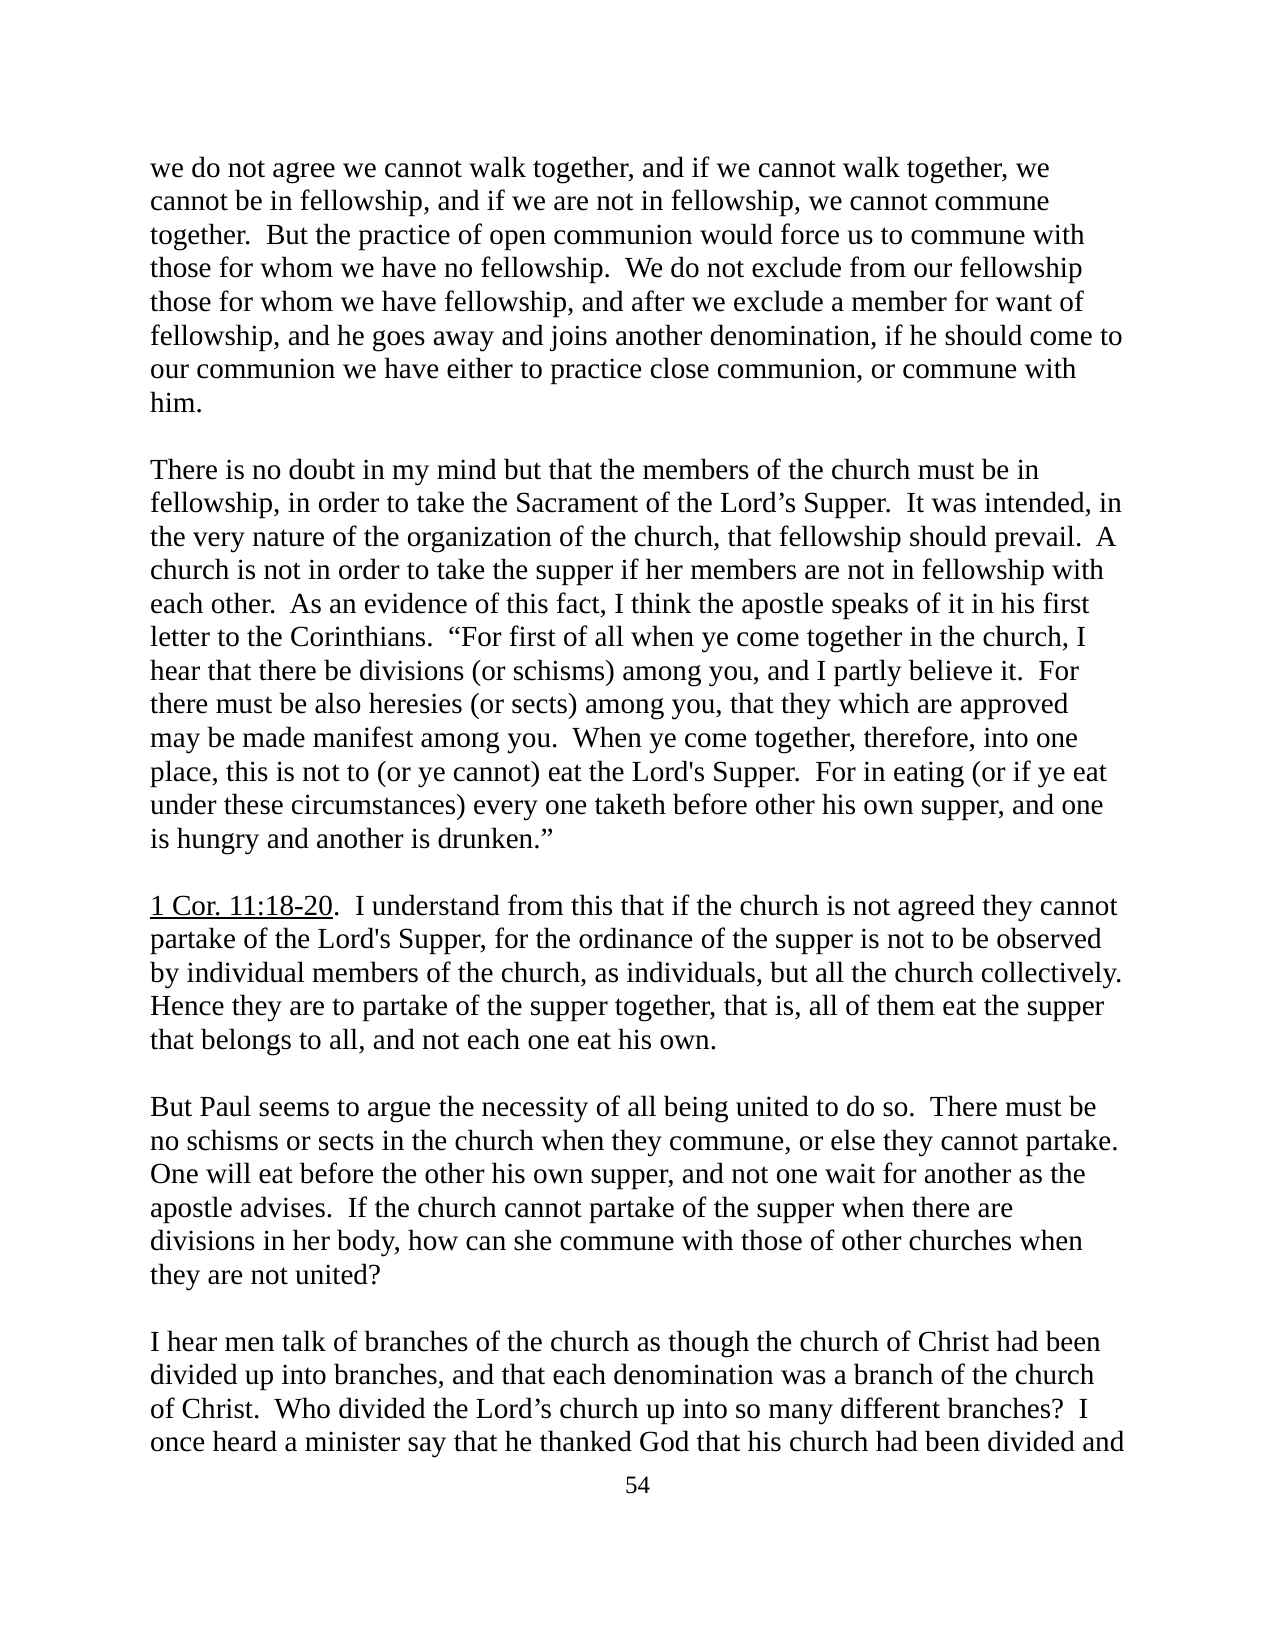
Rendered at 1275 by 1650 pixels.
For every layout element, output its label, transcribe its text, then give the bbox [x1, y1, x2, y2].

text I hear men talk of branches of the church as though the church of Christ had been divided up into branches, and that each denomination was a branch of the church of Christ. Who divided the Lord’s church up into so many different branches? I once heard a minister say that he thanked God that his church had been divided and [150, 1324, 1125, 1458]
text we do not agree we cannot walk together, and if we cannot walk together, we cannot be in fellowship, and if we are not in fellowship, we cannot commune together. But the practice of open communion would force us to commune with those for whom we have no fellowship. We do not exclude from our fellowship those for whom we have fellowship, and after we exclude a member for want of fellowship, and he goes away and joins another denomination, if he should come to our communion we have either to practice close communion, or commune with him. [150, 150, 1125, 418]
text But Paul seems to argue the necessity of all being united to do so. There must be no schisms or sects in the church when they commune, or else they cannot partake. One will eat before the other his own supper, and not one wait for another as the apostle advises. If the church cannot partake of the supper when there are divisions in her body, how can she commune with those of other churches when they are not united? [150, 1089, 1125, 1290]
text 1 Cor. 11:18-20. I understand from this that if the church is not agreed they cannot partake of the Lord's Supper, for the ordinance of the supper is not to be observed by individual members of the church, as individuals, but all the church collectively. Hence they are to partake of the supper together, that is, all of them eat the supper that belongs to all, and not each one eat his own. [150, 888, 1125, 1056]
text There is no doubt in my mind but that the members of the church must be in fellowship, in order to take the Sacrament of the Lord’s Supper. It was intended, in the very nature of the organization of the church, that fellowship should prevail. A church is not in order to take the supper if her members are not in fellowship with each other. As an evidence of this fact, I think the apostle speaks of it in his first letter to the Corinthians. “For first of all when ye come together in the church, I hear that there be divisions (or schisms) among you, and I partly believe it. For there must be also heresies (or sects) among you, that they which are approved may be made manifest among you. When ye come together, therefore, into one place, this is not to (or ye cannot) eat the Lord's Supper. For in eating (or if ye eat under these circumstances) every one taketh before other his own supper, and one is hungry and another is drunken.” [150, 452, 1125, 854]
